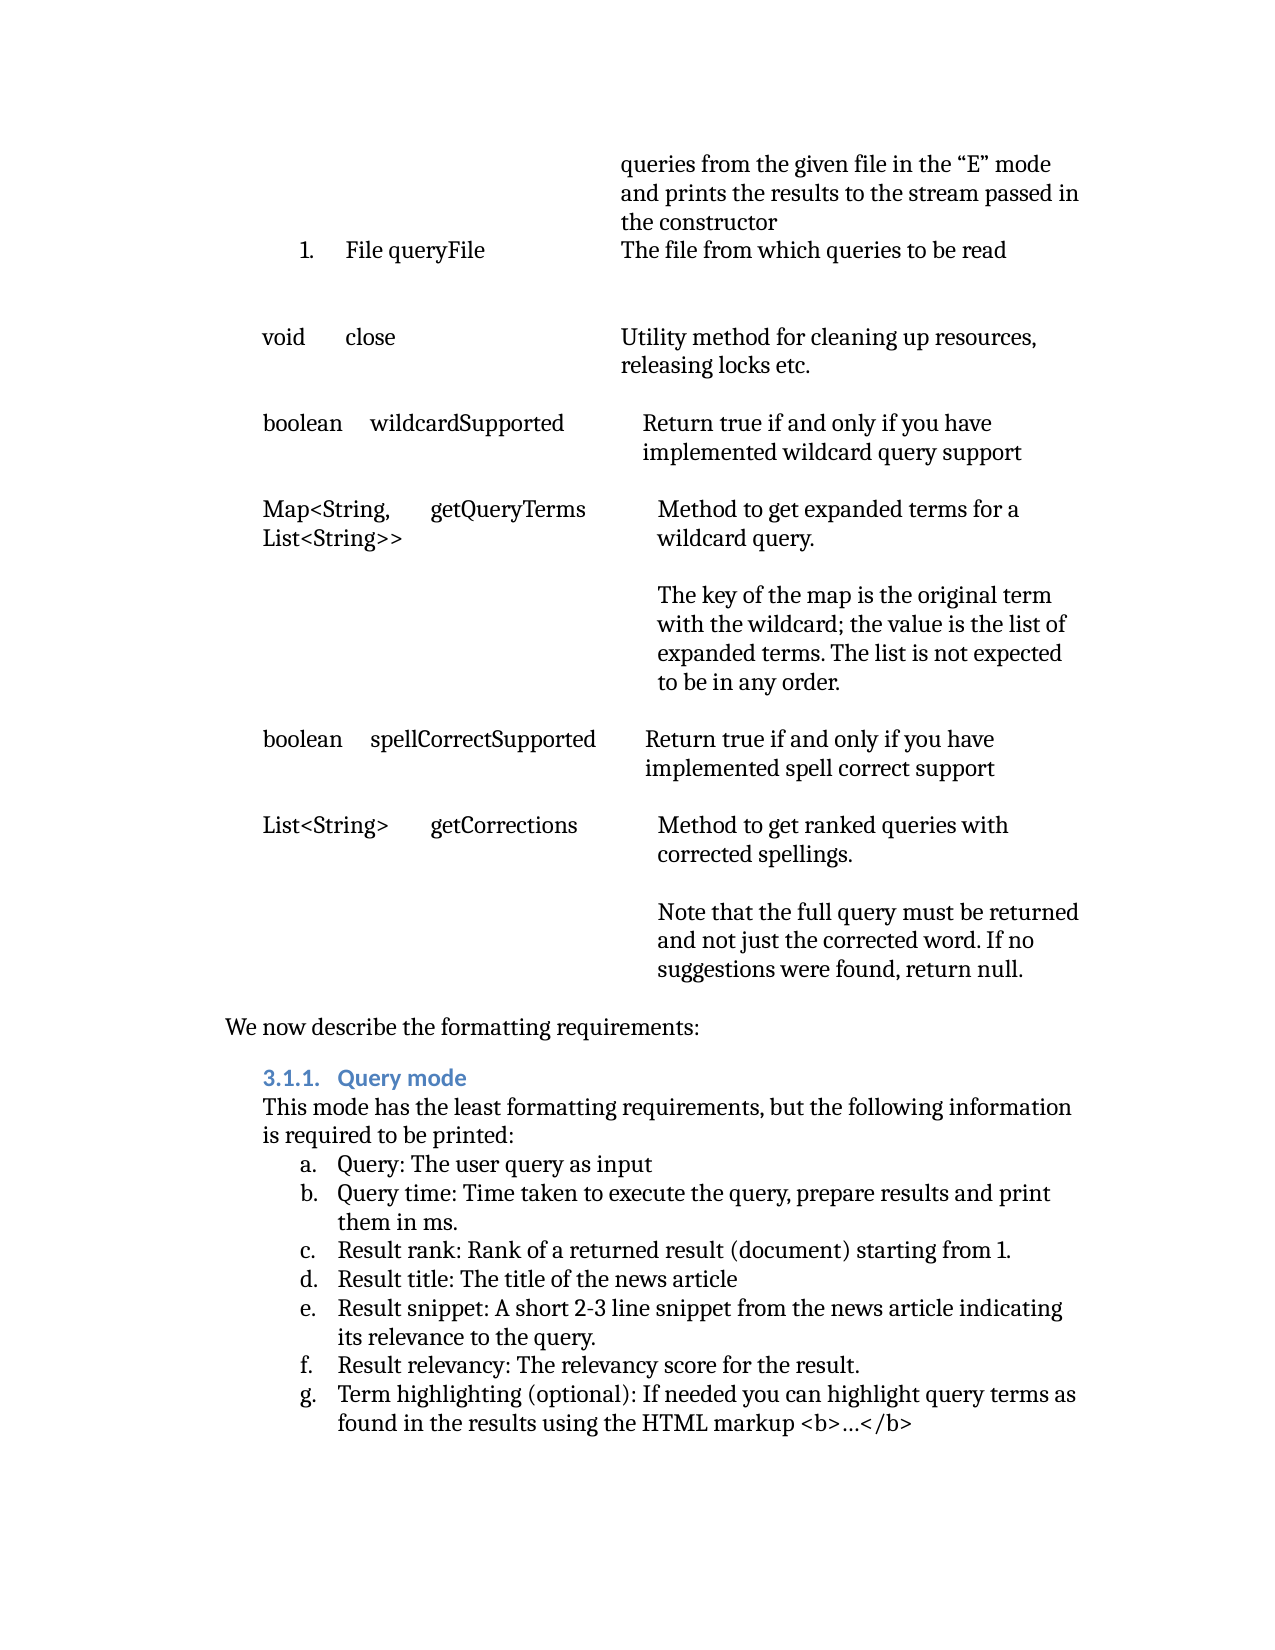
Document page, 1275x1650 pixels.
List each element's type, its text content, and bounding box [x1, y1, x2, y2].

table_header Map<String, List<String>> [251, 495, 419, 696]
list Term highlighting (optional): If needed you can highlight query terms as found in the results using the HTML markup <b>…</b> [300, 1380, 1087, 1438]
list Query: The user query as input [300, 1150, 1087, 1179]
table_header [251, 150, 334, 236]
list Result rank: Rank of a returned result (document) starting from 1. [300, 1236, 1087, 1265]
table_header getQueryTerms [419, 495, 646, 696]
table_header Return true if and only if you have implemented wildcard query support [631, 409, 1099, 466]
table_cell File queryFile [334, 236, 609, 294]
table_header Method to get expanded terms for a wildcard query. The key of the map is the original term with the wildcard; the value is the list of expanded terms. The list is not expected to be in any order. [646, 495, 1099, 696]
table_header List<String> [251, 811, 419, 984]
list Result relevancy: The relevancy score for the result. [300, 1351, 1087, 1380]
table_header boolean [251, 725, 359, 782]
text This mode has the least formatting requirements, but the following information is required to be printed: [262, 1093, 1087, 1150]
table_header [334, 150, 609, 236]
table_cell The file from which queries to be read [609, 236, 1099, 294]
table_header getCorrections [419, 811, 646, 984]
table_cell [251, 236, 334, 294]
list Result snippet: A short 2-3 line snippet from the news article indicating its relevance to the query. [300, 1294, 1087, 1351]
table_header void [251, 323, 334, 380]
table_header close [334, 323, 609, 380]
table_header Return true if and only if you have implemented spell correct support [634, 725, 1099, 782]
table_header queries from the given file in the “E” mode and prints the results to the stream passed in the constructor [609, 150, 1099, 236]
table_header wildcardSupported [359, 409, 631, 466]
table_header Utility method for cleaning up resources, releasing locks etc. [609, 323, 1099, 380]
list Query time: Time taken to execute the query, prepare results and print them in ms. [300, 1179, 1087, 1236]
subtitle Query mode [262, 1062, 1087, 1093]
text We now describe the formatting requirements: [225, 1012, 1087, 1041]
list Result title: The title of the news article [300, 1265, 1087, 1294]
table_header spellCorrectSupported [359, 725, 633, 782]
table_header Method to get ranked queries with corrected spellings. Note that the full query must be returned and not just the corrected word. If no suggestions were found, return null. [646, 811, 1099, 984]
table_header boolean [251, 409, 359, 466]
